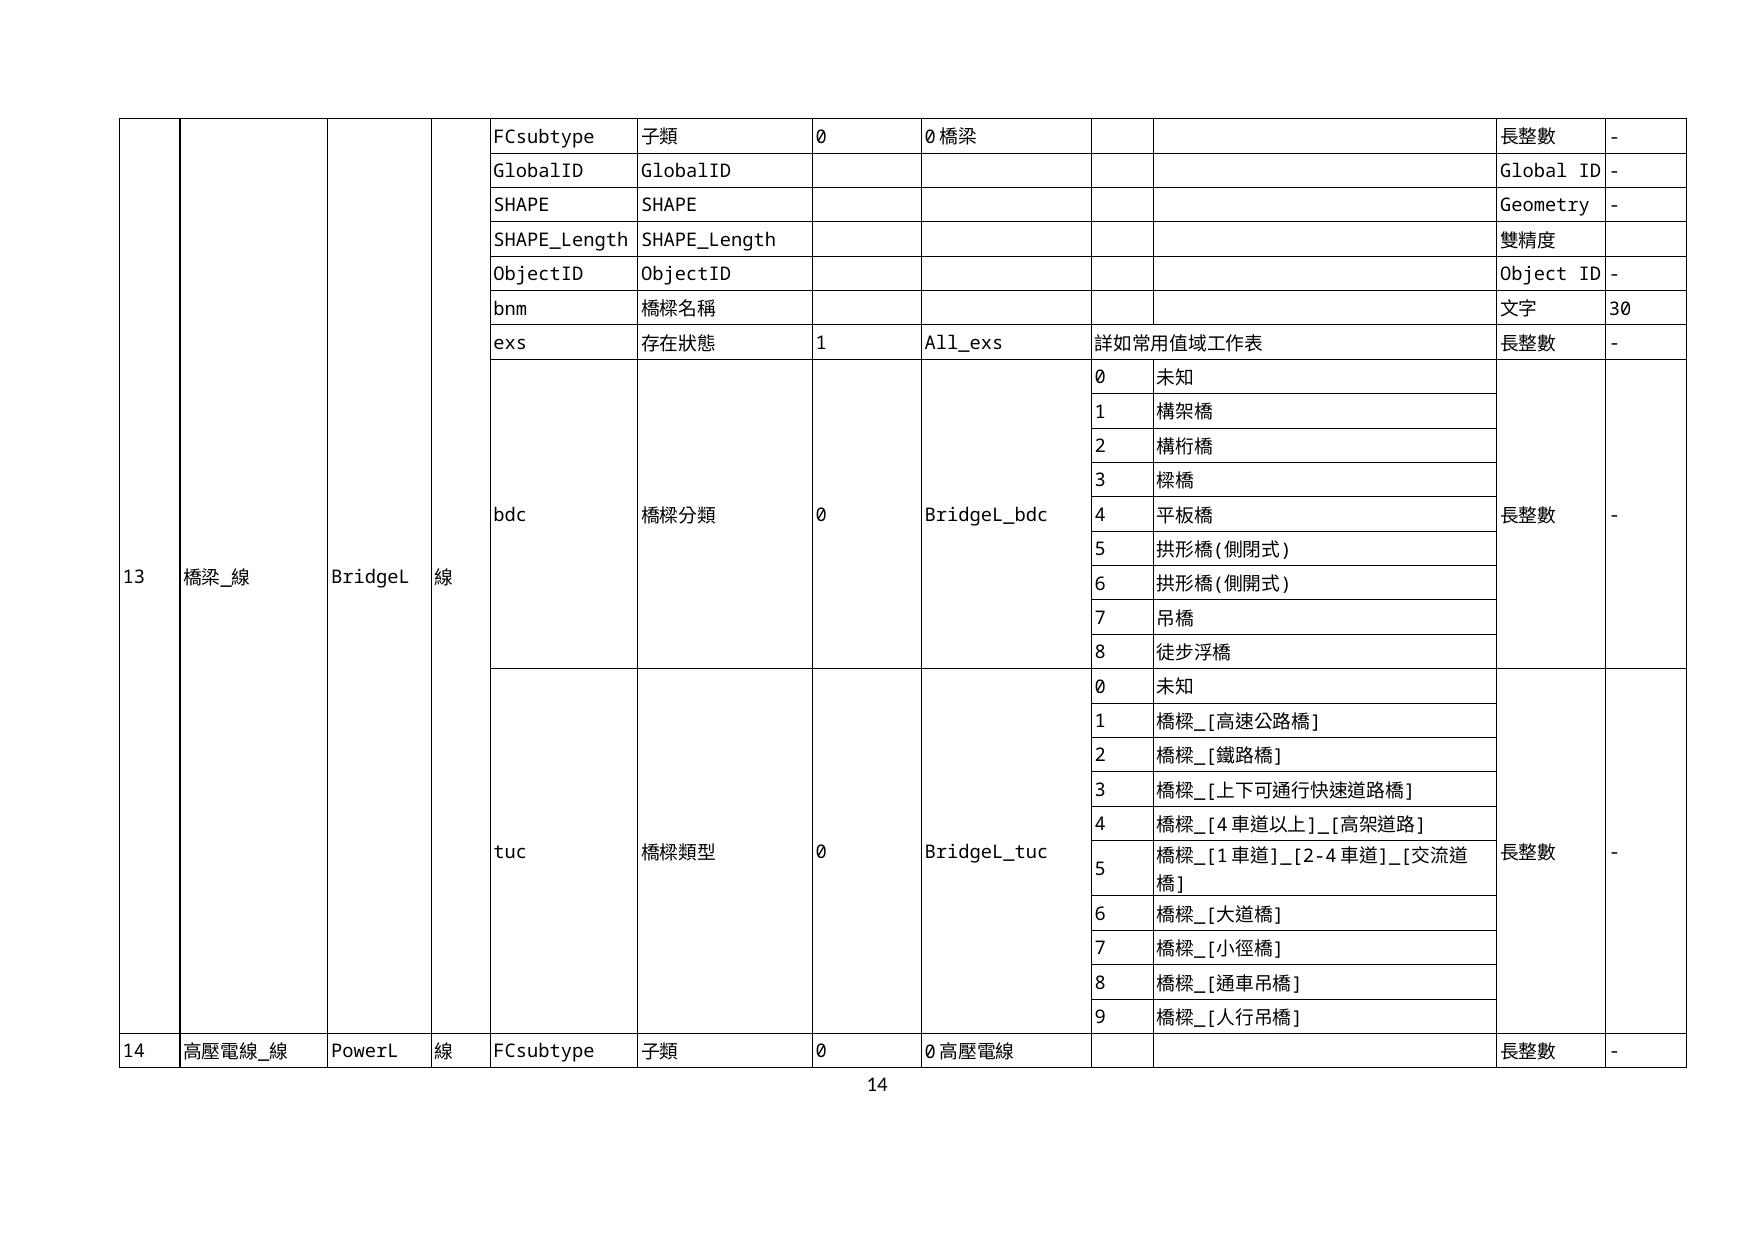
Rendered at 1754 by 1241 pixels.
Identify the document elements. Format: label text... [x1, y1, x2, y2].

table_cell 橋樑_[人行吊橋] [1154, 1000, 1496, 1033]
table_cell 未知 [1154, 669, 1496, 702]
table_cell 構架橋 [1154, 394, 1496, 427]
table_cell 0 [813, 119, 921, 152]
table_cell 0橋梁 [922, 119, 1091, 152]
table_cell 橋樑_[高速公路橋] [1154, 704, 1496, 737]
table_cell 橋樑_[鐵路橋] [1154, 738, 1496, 771]
table_cell 4 [1092, 497, 1153, 531]
table_cell 子類 [638, 119, 812, 152]
table_cell 0 [1092, 669, 1153, 702]
table_cell 6 [1092, 566, 1153, 599]
table_cell 徒步浮橋 [1154, 635, 1496, 668]
table_cell [813, 257, 921, 290]
table_cell [813, 188, 921, 221]
table_cell SHAPE_Length [491, 222, 637, 256]
table_cell [813, 291, 921, 324]
table_cell [1154, 154, 1496, 187]
table_cell 0 [1092, 360, 1153, 393]
table_cell - [1606, 188, 1686, 221]
table_cell 0 [813, 360, 921, 668]
table_cell [922, 154, 1091, 187]
table_cell tuc [491, 669, 637, 1033]
table_cell SHAPE [638, 188, 812, 221]
table_cell [922, 291, 1091, 324]
table_cell - [1606, 1034, 1686, 1067]
table_cell 橋樑類型 [638, 669, 812, 1033]
table_cell 橋樑_[大道橋] [1154, 896, 1496, 930]
table_cell [1154, 1034, 1496, 1067]
table_cell 雙精度 [1497, 222, 1605, 256]
table_cell [813, 154, 921, 187]
table_cell GlobalID [491, 154, 637, 187]
table_cell 平板橋 [1154, 497, 1496, 531]
table_cell 8 [1092, 635, 1153, 668]
table_cell 拱形橋(側閉式) [1154, 532, 1496, 565]
table_cell [1092, 188, 1153, 221]
table_cell [922, 222, 1091, 256]
table_cell 7 [1092, 600, 1153, 634]
table_cell [1092, 154, 1153, 187]
table_cell Object ID [1497, 257, 1605, 290]
table_cell bdc [491, 360, 637, 668]
table_cell exs [491, 325, 637, 359]
table_cell BridgeL_bdc [922, 360, 1091, 668]
table_cell [922, 257, 1091, 290]
table_cell 30 [1606, 291, 1686, 324]
table_cell [1092, 257, 1153, 290]
table_cell 存在狀態 [638, 325, 812, 359]
table_cell 文字 [1497, 291, 1605, 324]
table_cell 長整數 [1497, 669, 1605, 1033]
table_cell 長整數 [1497, 360, 1605, 668]
table_cell [1154, 222, 1496, 256]
table_cell [1092, 1034, 1153, 1067]
table_cell FCsubtype [491, 119, 637, 152]
table_cell All_exs [922, 325, 1091, 359]
table_cell 拱形橋(側開式) [1154, 566, 1496, 599]
table_cell 橋樑名稱 [638, 291, 812, 324]
table_cell 線 [432, 119, 490, 1033]
table_cell bnm [491, 291, 637, 324]
table_cell BridgeL_tuc [922, 669, 1091, 1033]
table_cell GlobalID [638, 154, 812, 187]
table_cell 1 [1092, 394, 1153, 427]
table_cell 1 [813, 325, 921, 359]
table_cell 長整數 [1497, 1034, 1605, 1067]
table_cell [1154, 291, 1496, 324]
table_cell Geometry [1497, 188, 1605, 221]
table_cell - [1606, 119, 1686, 152]
table_cell 吊橋 [1154, 600, 1496, 634]
table_cell 橋樑分類 [638, 360, 812, 668]
table_cell 3 [1092, 772, 1153, 806]
table_cell 橋樑_[小徑橋] [1154, 931, 1496, 964]
table_cell - [1606, 360, 1686, 668]
table_cell 14 [120, 1034, 179, 1067]
table_cell 4 [1092, 807, 1153, 840]
table_cell [1092, 119, 1153, 152]
table_cell PowerL [328, 1034, 431, 1067]
table_cell 橋樑_[通車吊橋] [1154, 965, 1496, 998]
table_cell 6 [1092, 896, 1153, 930]
table_cell [1154, 119, 1496, 152]
table_cell FCsubtype [491, 1034, 637, 1067]
table_cell 詳如常用值域工作表 [1092, 325, 1496, 359]
table_cell [1092, 291, 1153, 324]
table_cell 5 [1092, 532, 1153, 565]
table_cell 7 [1092, 931, 1153, 964]
table_cell 長整數 [1497, 119, 1605, 152]
table_cell BridgeL [328, 119, 431, 1033]
table_cell Global ID [1497, 154, 1605, 187]
table_cell - [1606, 325, 1686, 359]
table_cell [813, 222, 921, 256]
table_cell 未知 [1154, 360, 1496, 393]
table_cell [1154, 257, 1496, 290]
table_cell 橋樑_[1車道]_[2-4車道]_[交流道橋] [1154, 841, 1496, 895]
table_cell SHAPE [491, 188, 637, 221]
table_cell 橋梁_線 [181, 119, 327, 1033]
table_cell - [1606, 257, 1686, 290]
table_cell SHAPE_Length [638, 222, 812, 256]
table_cell 5 [1092, 841, 1153, 895]
table_cell 13 [120, 119, 179, 1033]
table_cell [1606, 222, 1686, 256]
table_cell 0高壓電線 [922, 1034, 1091, 1067]
table_cell 2 [1092, 429, 1153, 462]
table_cell 線 [432, 1034, 490, 1067]
table_cell 橋樑_[上下可通行快速道路橋] [1154, 772, 1496, 806]
table_cell 長整數 [1497, 325, 1605, 359]
table_cell 樑橋 [1154, 463, 1496, 496]
table_cell 8 [1092, 965, 1153, 998]
table_cell 1 [1092, 704, 1153, 737]
table_cell - [1606, 669, 1686, 1033]
table_cell 3 [1092, 463, 1153, 496]
table_cell [1092, 222, 1153, 256]
table_cell 高壓電線_線 [181, 1034, 327, 1067]
table_cell ObjectID [491, 257, 637, 290]
table_cell 0 [813, 669, 921, 1033]
table_cell [1154, 188, 1496, 221]
table_cell - [1606, 154, 1686, 187]
table_cell [922, 188, 1091, 221]
table_cell ObjectID [638, 257, 812, 290]
table_cell 9 [1092, 1000, 1153, 1033]
table_cell 子類 [638, 1034, 812, 1067]
table_cell 2 [1092, 738, 1153, 771]
table_cell 0 [813, 1034, 921, 1067]
table_cell 橋樑_[4車道以上]_[高架道路] [1154, 807, 1496, 840]
table_cell 構桁橋 [1154, 429, 1496, 462]
